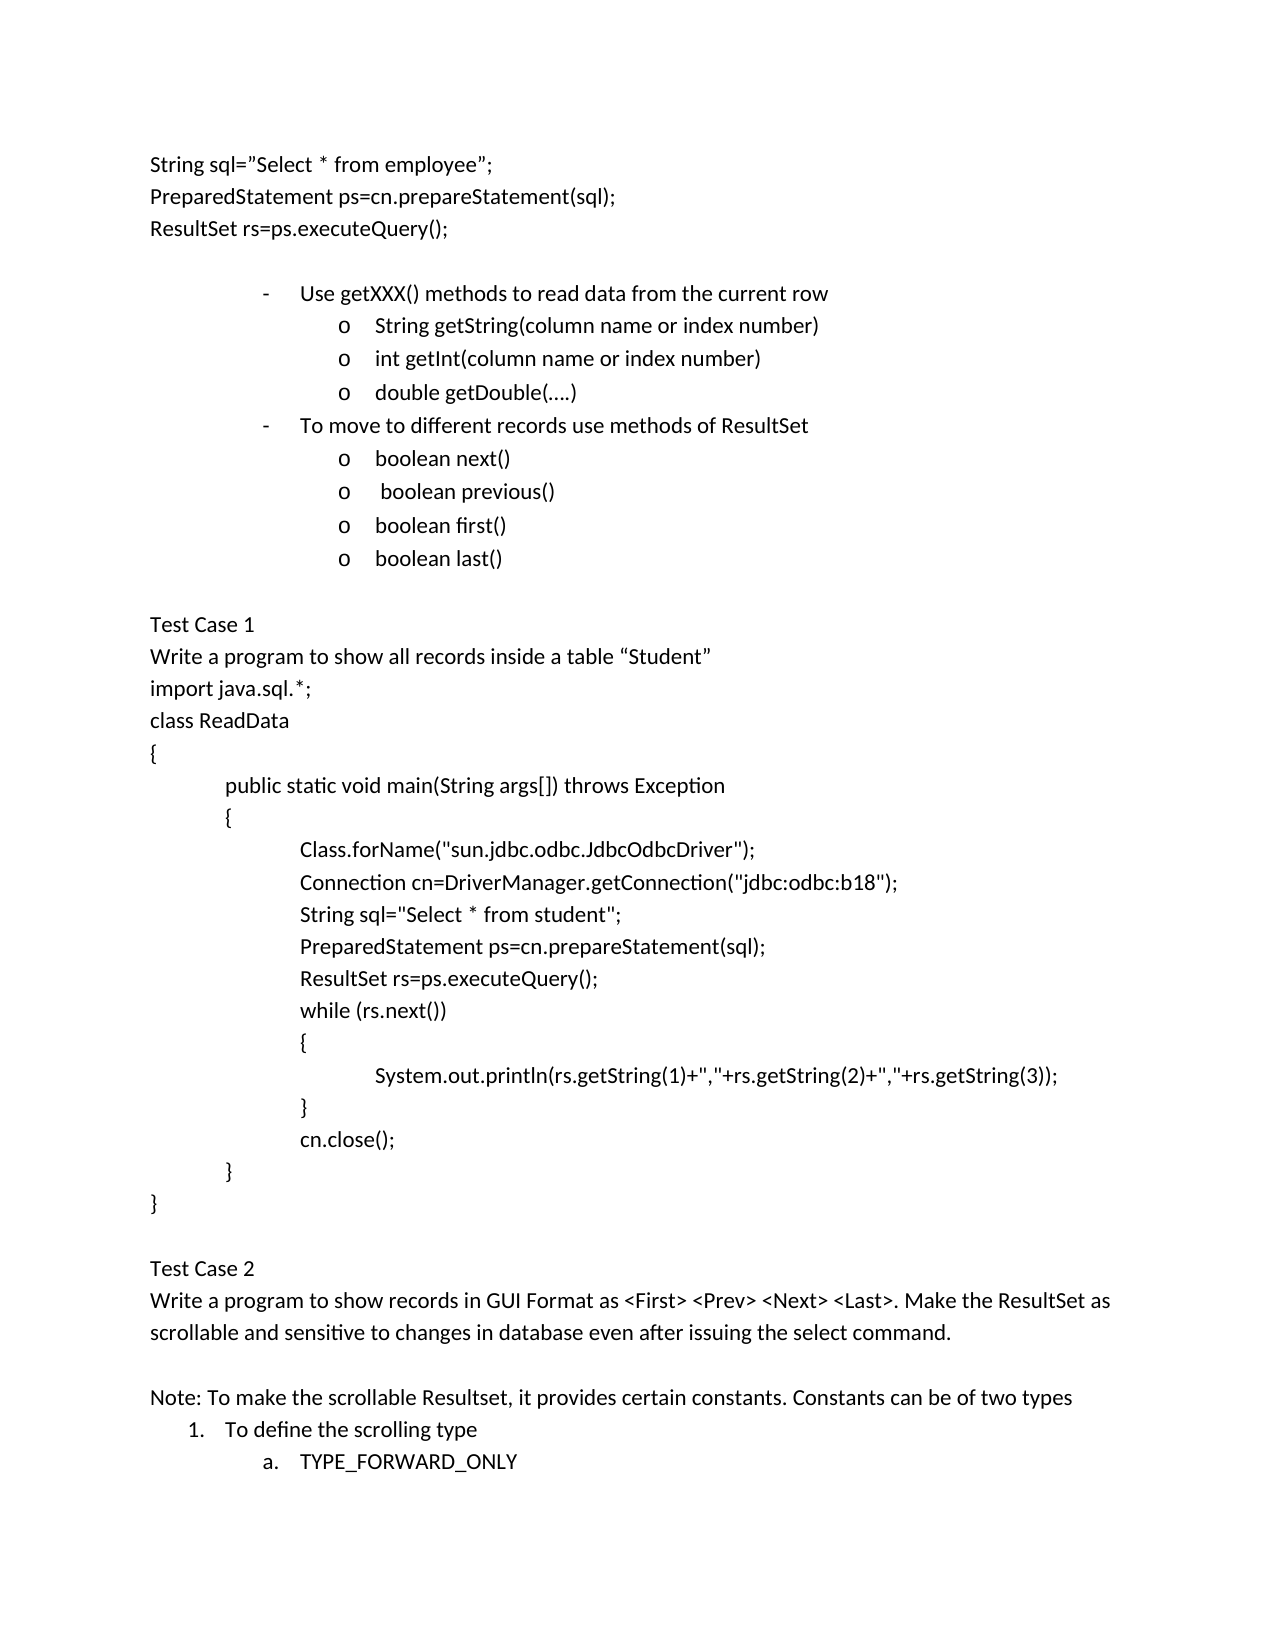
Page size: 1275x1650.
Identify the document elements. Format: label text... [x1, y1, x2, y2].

text cn.close(); [150, 1125, 1125, 1153]
list boolean first() [337, 511, 1125, 540]
list String getString(column name or index number) [337, 311, 1125, 340]
text Test Case 1 [150, 610, 1125, 638]
text Write a program to show all records inside a table “Student” [150, 642, 1125, 670]
text } [150, 1093, 1125, 1121]
list To move to different records use methods of ResultSet [262, 412, 1125, 439]
text Note: To make the scrollable Resultset, it provides certain constants. Constants can be of two types [150, 1383, 1125, 1411]
list Use getXXX() methods to read data from the current row [262, 279, 1125, 307]
text import java.sql.*; [150, 674, 1125, 702]
list double getDouble(….) [337, 378, 1125, 407]
text String sql="Select * from student"; [150, 900, 1125, 928]
text ResultSet rs=ps.executeQuery(); [150, 214, 1125, 242]
text while (rs.next()) [150, 996, 1125, 1024]
text { [150, 1028, 1125, 1057]
text String sql=”Select * from employee”; [150, 150, 1125, 178]
text PreparedStatement ps=cn.prepareStatement(sql); [150, 932, 1125, 960]
text PreparedStatement ps=cn.prepareStatement(sql); [150, 182, 1125, 210]
list boolean previous() [337, 477, 1125, 506]
text Class.forName("sun.jdbc.odbc.JdbcOdbcDriver"); [150, 835, 1125, 863]
text { [150, 739, 1125, 767]
text Test Case 2 [150, 1254, 1125, 1282]
list To define the scrolling type [187, 1415, 1125, 1443]
text ResultSet rs=ps.executeQuery(); [150, 964, 1125, 992]
text Write a program to show records in GUI Format as <First> <Prev> <Next> <Last>. Make the ResultSet as scrollable and sensitive to changes in database even after issuing the select command. [150, 1286, 1125, 1346]
text { [150, 803, 1125, 831]
text } [150, 1189, 1125, 1217]
list TYPE_FORWARD_ONLY [262, 1447, 1125, 1475]
list boolean next() [337, 444, 1125, 473]
text class ReadData [150, 707, 1125, 735]
text Connection cn=DriverManager.getConnection("jdbc:odbc:b18"); [150, 868, 1125, 896]
text } [150, 1157, 1125, 1185]
text System.out.println(rs.getString(1)+","+rs.getString(2)+","+rs.getString(3)); [150, 1061, 1125, 1089]
list int getInt(column name or index number) [337, 344, 1125, 374]
text public static void main(String args[]) throws Exception [150, 771, 1125, 799]
list boolean last() [337, 544, 1125, 573]
